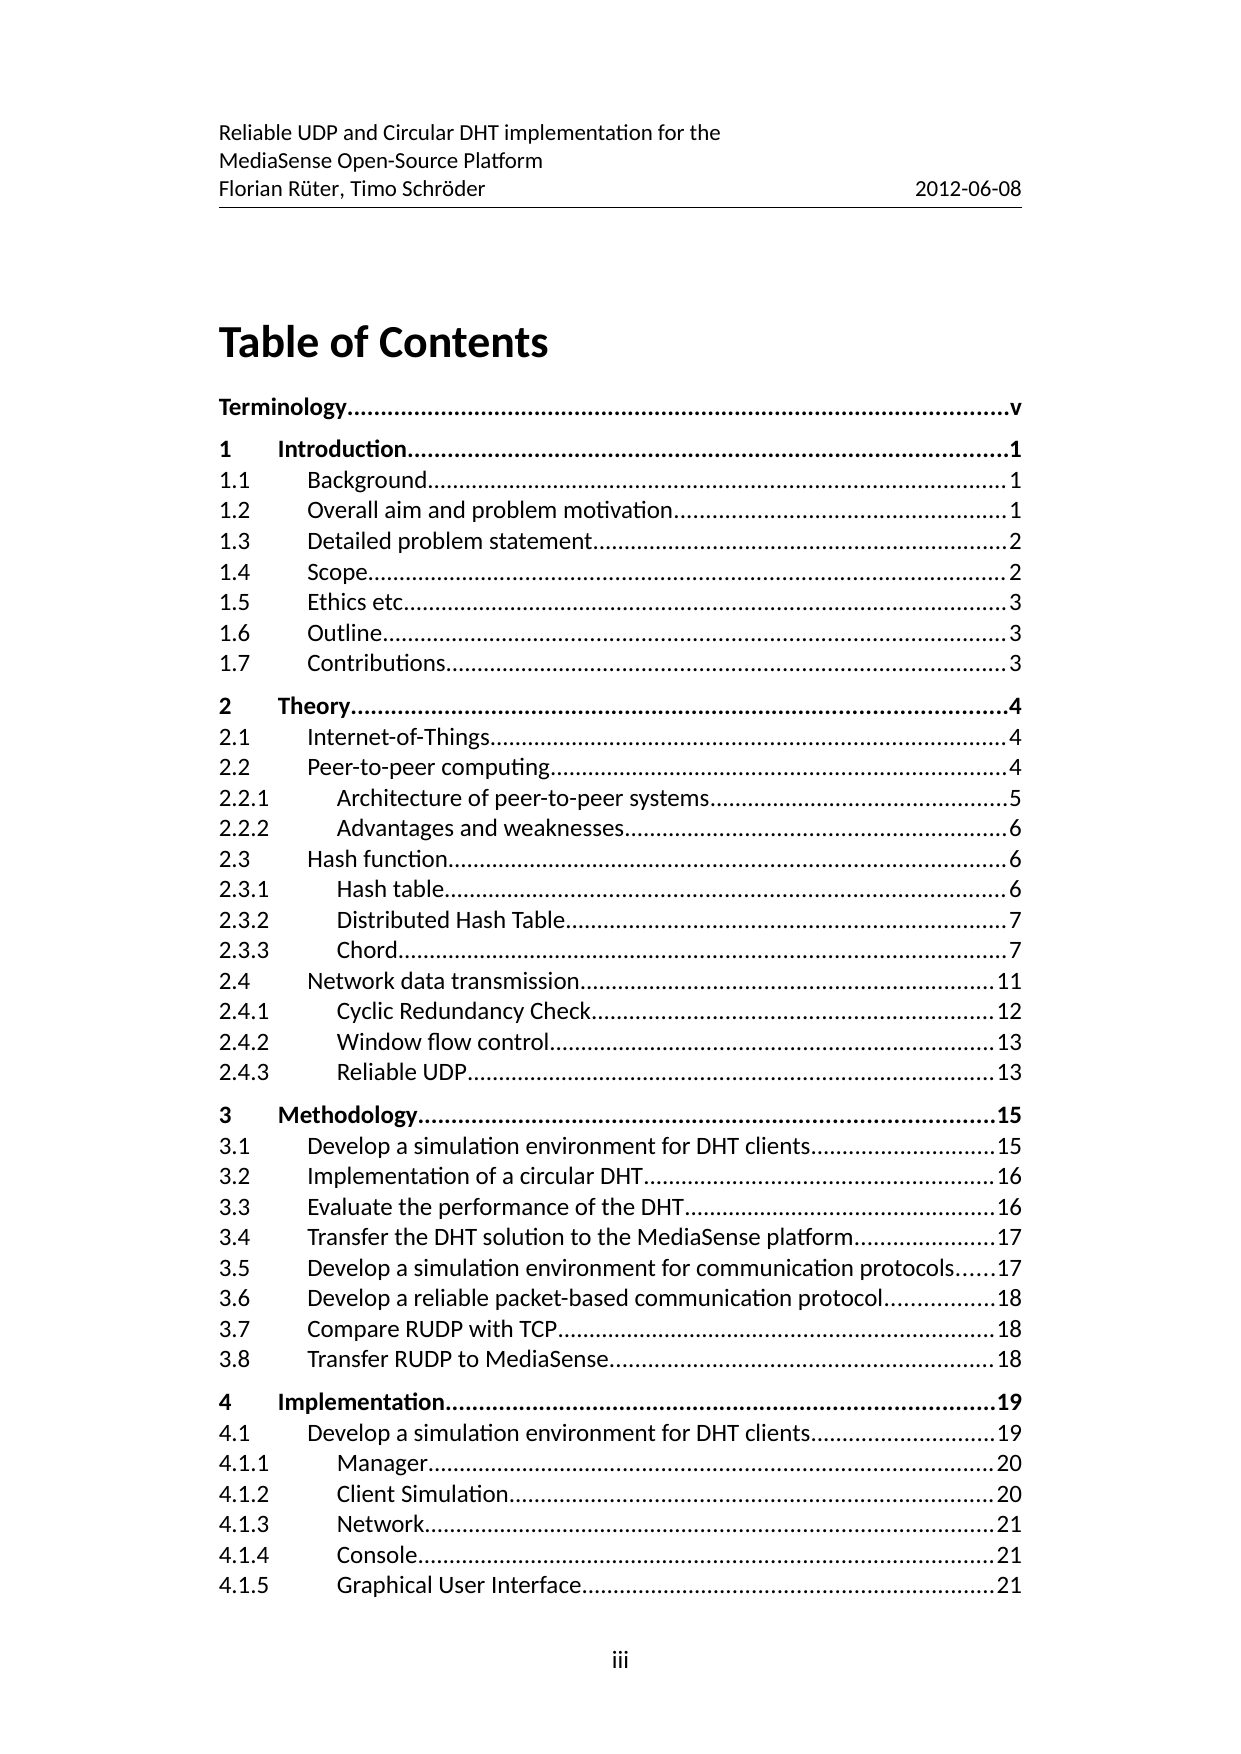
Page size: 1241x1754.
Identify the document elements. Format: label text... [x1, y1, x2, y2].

text 4.1.2 Client Simulation 20 [218, 1478, 1022, 1508]
text 4.1.3 Network 21 [218, 1508, 1022, 1539]
text Terminology v [218, 391, 1022, 421]
text 4.1 Develop a simulation environment for DHT clients 19 [218, 1417, 1022, 1447]
text 1.6 Outline 3 [218, 617, 1022, 647]
text 1 Introduction 1 [218, 433, 1022, 464]
text 1.1 Background 1 [218, 464, 1022, 494]
text 2.4.3 Reliable UDP 13 [218, 1056, 1022, 1087]
text 3.5 Develop a simulation environment for communication protocols 17 [218, 1252, 1022, 1282]
text 3.4 Transfer the DHT solution to the MediaSense platform 17 [218, 1221, 1022, 1252]
text 4.1.5 Graphical User Interface 21 [218, 1569, 1022, 1600]
text 4.1.4 Console 21 [218, 1539, 1022, 1569]
text 3.7 Compare RUDP with TCP 18 [218, 1313, 1022, 1343]
text 1.5 Ethics etc 3 [218, 586, 1022, 617]
text 2 Theory 4 [218, 690, 1022, 721]
text 3.2 Implementation of a circular DHT 16 [218, 1160, 1022, 1191]
text 2.3 Hash function 6 [218, 843, 1022, 873]
text 3.6 Develop a reliable packet-based communication protocol 18 [218, 1282, 1022, 1313]
text 4.1.1 Manager 20 [218, 1447, 1022, 1478]
text 2.3.1 Hash table 6 [218, 873, 1022, 904]
text 3.3 Evaluate the performance of the DHT 16 [218, 1191, 1022, 1221]
text 3.1 Develop a simulation environment for DHT clients 15 [218, 1130, 1022, 1160]
text 1.7 Contributions 3 [218, 647, 1022, 678]
text 2.1 Internet-of-Things 4 [218, 721, 1022, 751]
text 2.4 Network data transmission 11 [218, 965, 1022, 995]
text 2.4.1 Cyclic Redundancy Check 12 [218, 995, 1022, 1026]
text 2.2 Peer-to-peer computing 4 [218, 751, 1022, 782]
text 3 Methodology 15 [218, 1099, 1022, 1130]
text 3.8 Transfer RUDP to MediaSense 18 [218, 1343, 1022, 1374]
text 2.3.2 Distributed Hash Table 7 [218, 904, 1022, 934]
text 2.2.2 Advantages and weaknesses 6 [218, 812, 1022, 843]
text 1.2 Overall aim and problem motivation 1 [218, 494, 1022, 525]
text 1.3 Detailed problem statement 2 [218, 525, 1022, 556]
text 2.3.3 Chord 7 [218, 934, 1022, 965]
text 1.4 Scope 2 [218, 556, 1022, 586]
text 2.4.2 Window flow control 13 [218, 1026, 1022, 1056]
text 4 Implementation 19 [218, 1386, 1022, 1417]
subtitle Table of Contents [218, 313, 1022, 369]
text 2.2.1 Architecture of peer-to-peer systems 5 [218, 782, 1022, 812]
